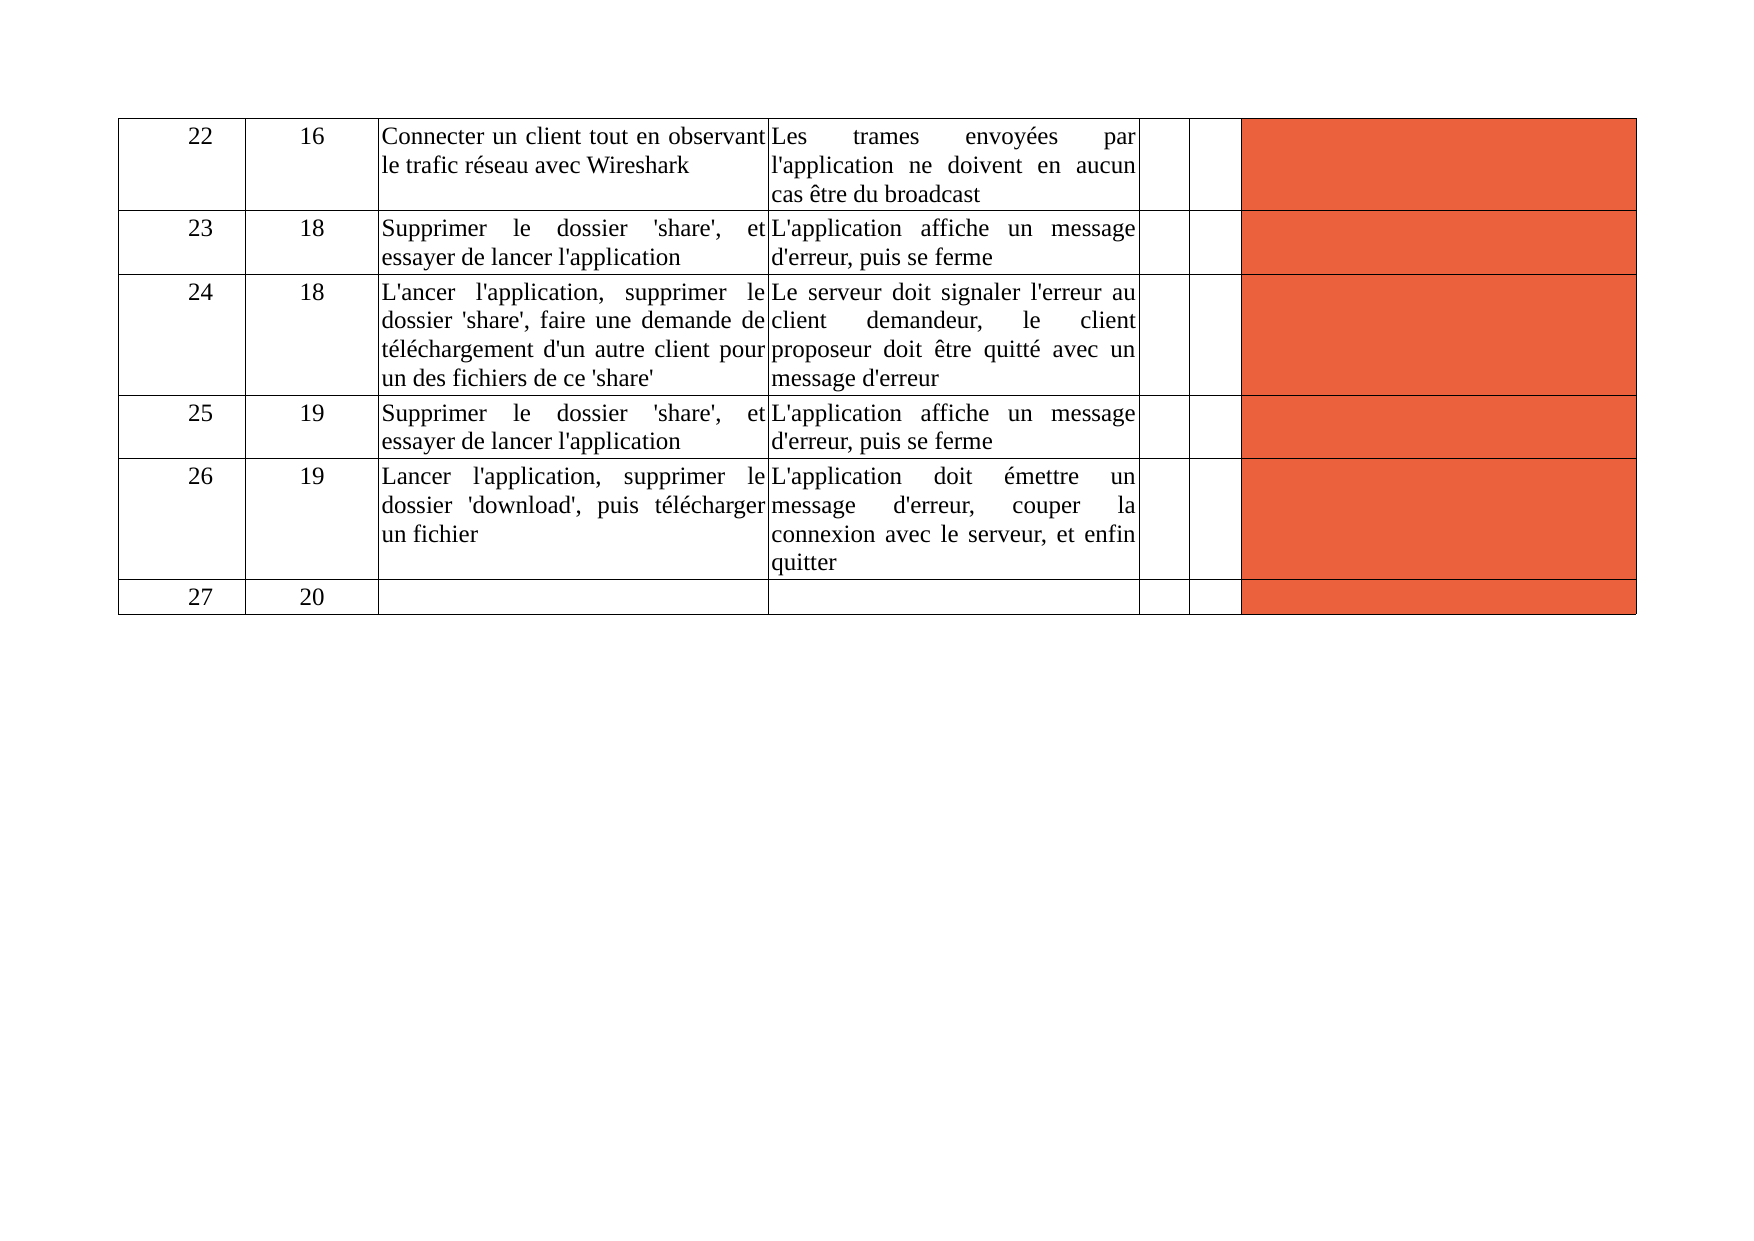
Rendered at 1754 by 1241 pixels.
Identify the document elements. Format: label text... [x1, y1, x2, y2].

table_cell [769, 580, 1139, 614]
table_cell [1140, 396, 1189, 458]
table_cell L'application doit émettre un message d'erreur, couper la connexion avec le serveur, et enfin quitter [769, 459, 1139, 579]
table_cell L'application affiche un message d'erreur, puis se ferme [769, 396, 1139, 458]
table_cell [1190, 459, 1241, 579]
table_cell [1190, 211, 1241, 274]
table_cell 19 [246, 396, 378, 458]
table_cell [1242, 275, 1636, 395]
table_cell [379, 580, 768, 614]
table_cell [1140, 211, 1189, 274]
table_cell 19 [246, 459, 378, 579]
table_cell 16 [246, 119, 378, 210]
table_cell 18 [246, 275, 378, 395]
table_cell Le serveur doit signaler l'erreur au client demandeur, le client proposeur doit être quitté avec un message d'erreur [769, 275, 1139, 395]
table_cell Supprimer le dossier 'share', et essayer de lancer l'application [379, 211, 768, 274]
table_cell L'ancer l'application, supprimer le dossier 'share', faire une demande de téléchargement d'un autre client pour un des fichiers de ce 'share' [379, 275, 768, 395]
table_cell [1140, 275, 1189, 395]
table_cell L'application affiche un message d'erreur, puis se ferme [769, 211, 1139, 274]
table_cell [1190, 119, 1241, 210]
table_cell [1242, 119, 1636, 210]
table_cell [1190, 275, 1241, 395]
table_cell [1140, 119, 1189, 210]
table_cell [119, 396, 245, 458]
table_cell 20 [246, 580, 378, 614]
table_cell [1190, 396, 1241, 458]
table_cell Supprimer le dossier 'share', et essayer de lancer l'application [379, 396, 768, 458]
table_cell [119, 580, 245, 614]
table_cell 18 [246, 211, 378, 274]
table_cell [1242, 580, 1636, 614]
table_cell [1242, 211, 1636, 274]
table_cell Lancer l'application, supprimer le dossier 'download', puis télécharger un fichier [379, 459, 768, 579]
table_cell [119, 211, 245, 274]
table_cell [1140, 580, 1189, 614]
table_cell [1140, 459, 1189, 579]
table_cell Les trames envoyées par l'application ne doivent en aucun cas être du broadcast [769, 119, 1139, 210]
table_cell [119, 459, 245, 579]
table_cell [1242, 396, 1636, 458]
table_cell [119, 119, 245, 210]
table_cell [119, 275, 245, 395]
table_cell [1190, 580, 1241, 614]
table_cell [1242, 459, 1636, 579]
table_cell Connecter un client tout en observant le trafic réseau avec Wireshark [379, 119, 768, 210]
